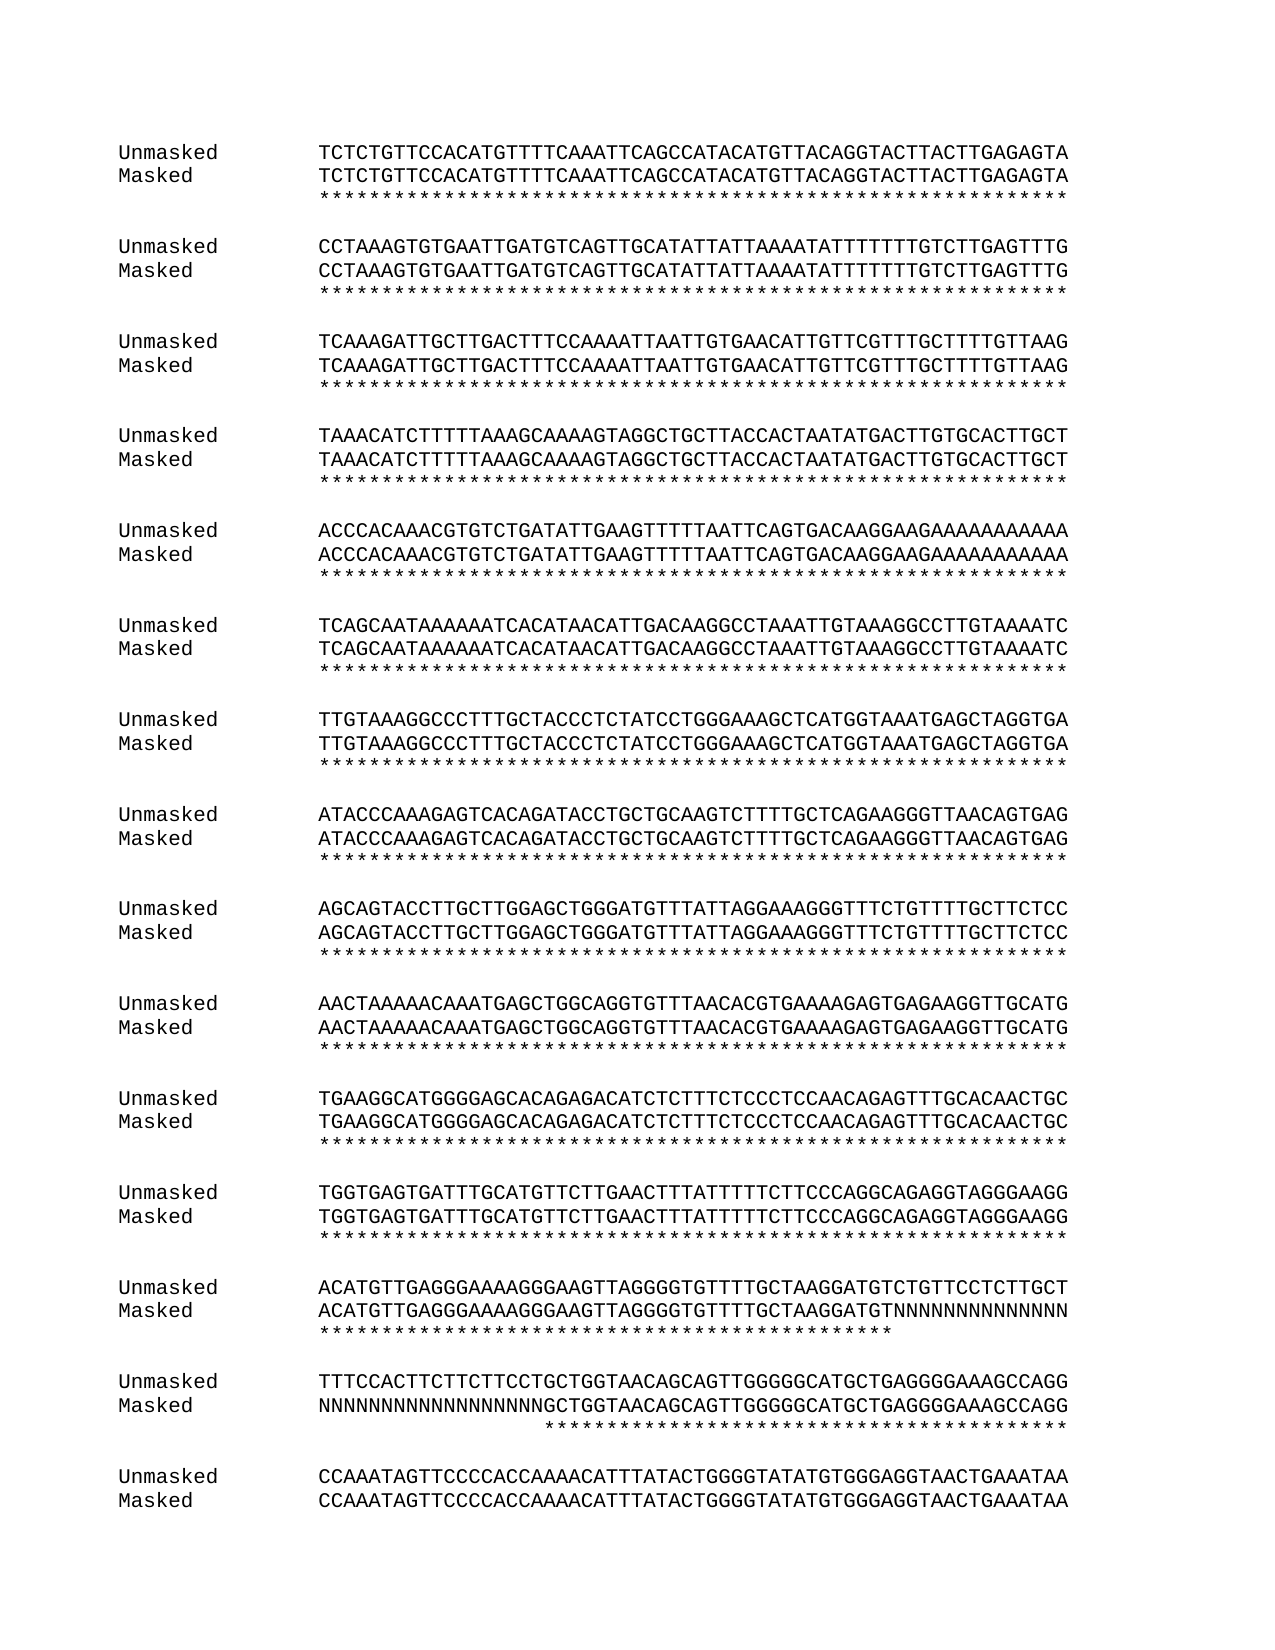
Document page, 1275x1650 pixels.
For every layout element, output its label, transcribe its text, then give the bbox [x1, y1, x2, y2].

text ************************************************************ [118, 757, 1157, 780]
text ************************************************************ [118, 378, 1157, 402]
text ************************************************************ [118, 1040, 1157, 1064]
text Unmasked TTGTAAAGGCCCTTTGCTACCCTCTATCCTGGGAAAGCTCATGGTAAATGAGCTAGGTGA [118, 709, 1157, 733]
text ************************************************************ [118, 851, 1157, 875]
text ************************************************************ [118, 567, 1157, 591]
text Masked ACATGTTGAGGGAAAAGGGAAGTTAGGGGTGTTTTGCTAAGGATGTNNNNNNNNNNNNNN [118, 1300, 1157, 1324]
text Unmasked TCAGCAATAAAAAATCACATAACATTGACAAGGCCTAAATTGTAAAGGCCTTGTAAAATC [118, 615, 1157, 638]
text ****************************************** [118, 1419, 1157, 1442]
text ************************************************************ [118, 189, 1157, 213]
text Masked TAAACATCTTTTTAAAGCAAAAGTAGGCTGCTTACCACTAATATGACTTGTGCACTTGCT [118, 449, 1157, 473]
text ************************************************************ [118, 473, 1157, 496]
text Unmasked ATACCCAAAGAGTCACAGATACCTGCTGCAAGTCTTTTGCTCAGAAGGGTTAACAGTGAG [118, 804, 1157, 827]
text Masked AGCAGTACCTTGCTTGGAGCTGGGATGTTTATTAGGAAAGGGTTTCTGTTTTGCTTCTCC [118, 922, 1157, 946]
text Unmasked TGGTGAGTGATTTGCATGTTCTTGAACTTTATTTTTCTTCCCAGGCAGAGGTAGGGAAGG [118, 1182, 1157, 1206]
text ************************************************************ [118, 946, 1157, 969]
text Unmasked TAAACATCTTTTTAAAGCAAAAGTAGGCTGCTTACCACTAATATGACTTGTGCACTTGCT [118, 426, 1157, 449]
text Masked ACCCACAAACGTGTCTGATATTGAAGTTTTTAATTCAGTGACAAGGAAGAAAAAAAAAAA [118, 544, 1157, 567]
text Masked CCAAATAGTTCCCCACCAAAACATTTATACTGGGGTATATGTGGGAGGTAACTGAAATAA [118, 1489, 1157, 1513]
text Unmasked CCAAATAGTTCCCCACCAAAACATTTATACTGGGGTATATGTGGGAGGTAACTGAAATAA [118, 1466, 1157, 1489]
text ********************************************** [118, 1324, 1157, 1348]
text Masked TGGTGAGTGATTTGCATGTTCTTGAACTTTATTTTTCTTCCCAGGCAGAGGTAGGGAAGG [118, 1206, 1157, 1229]
text Unmasked AACTAAAAACAAATGAGCTGGCAGGTGTTTAACACGTGAAAAGAGTGAGAAGGTTGCATG [118, 993, 1157, 1017]
text Unmasked TCAAAGATTGCTTGACTTTCCAAAATTAATTGTGAACATTGTTCGTTTGCTTTTGTTAAG [118, 331, 1157, 354]
text Masked TGAAGGCATGGGGAGCACAGAGACATCTCTTTCTCCCTCCAACAGAGTTTGCACAACTGC [118, 1111, 1157, 1135]
text Unmasked TGAAGGCATGGGGAGCACAGAGACATCTCTTTCTCCCTCCAACAGAGTTTGCACAACTGC [118, 1088, 1157, 1111]
text ************************************************************ [118, 1229, 1157, 1253]
text Unmasked ACATGTTGAGGGAAAAGGGAAGTTAGGGGTGTTTTGCTAAGGATGTCTGTTCCTCTTGCT [118, 1277, 1157, 1300]
text Masked NNNNNNNNNNNNNNNNNNGCTGGTAACAGCAGTTGGGGGCATGCTGAGGGGAAAGCCAGG [118, 1395, 1157, 1419]
text ************************************************************ [118, 284, 1157, 307]
text ************************************************************ [118, 1135, 1157, 1158]
text Unmasked ACCCACAAACGTGTCTGATATTGAAGTTTTTAATTCAGTGACAAGGAAGAAAAAAAAAAA [118, 520, 1157, 544]
text Unmasked CCTAAAGTGTGAATTGATGTCAGTTGCATATTATTAAAATATTTTTTTGTCTTGAGTTTG [118, 236, 1157, 260]
text Masked TCAAAGATTGCTTGACTTTCCAAAATTAATTGTGAACATTGTTCGTTTGCTTTTGTTAAG [118, 354, 1157, 378]
text Masked TCTCTGTTCCACATGTTTTCAAATTCAGCCATACATGTTACAGGTACTTACTTGAGAGTA [118, 165, 1157, 189]
text Unmasked TTTCCACTTCTTCTTCCTGCTGGTAACAGCAGTTGGGGGCATGCTGAGGGGAAAGCCAGG [118, 1371, 1157, 1395]
text Masked AACTAAAAACAAATGAGCTGGCAGGTGTTTAACACGTGAAAAGAGTGAGAAGGTTGCATG [118, 1017, 1157, 1040]
text Masked CCTAAAGTGTGAATTGATGTCAGTTGCATATTATTAAAATATTTTTTTGTCTTGAGTTTG [118, 260, 1157, 284]
text Unmasked AGCAGTACCTTGCTTGGAGCTGGGATGTTTATTAGGAAAGGGTTTCTGTTTTGCTTCTCC [118, 898, 1157, 922]
text Unmasked TCTCTGTTCCACATGTTTTCAAATTCAGCCATACATGTTACAGGTACTTACTTGAGAGTA [118, 142, 1157, 165]
text Masked TTGTAAAGGCCCTTTGCTACCCTCTATCCTGGGAAAGCTCATGGTAAATGAGCTAGGTGA [118, 733, 1157, 757]
text Masked TCAGCAATAAAAAATCACATAACATTGACAAGGCCTAAATTGTAAAGGCCTTGTAAAATC [118, 638, 1157, 662]
text Masked ATACCCAAAGAGTCACAGATACCTGCTGCAAGTCTTTTGCTCAGAAGGGTTAACAGTGAG [118, 827, 1157, 851]
text ************************************************************ [118, 662, 1157, 686]
